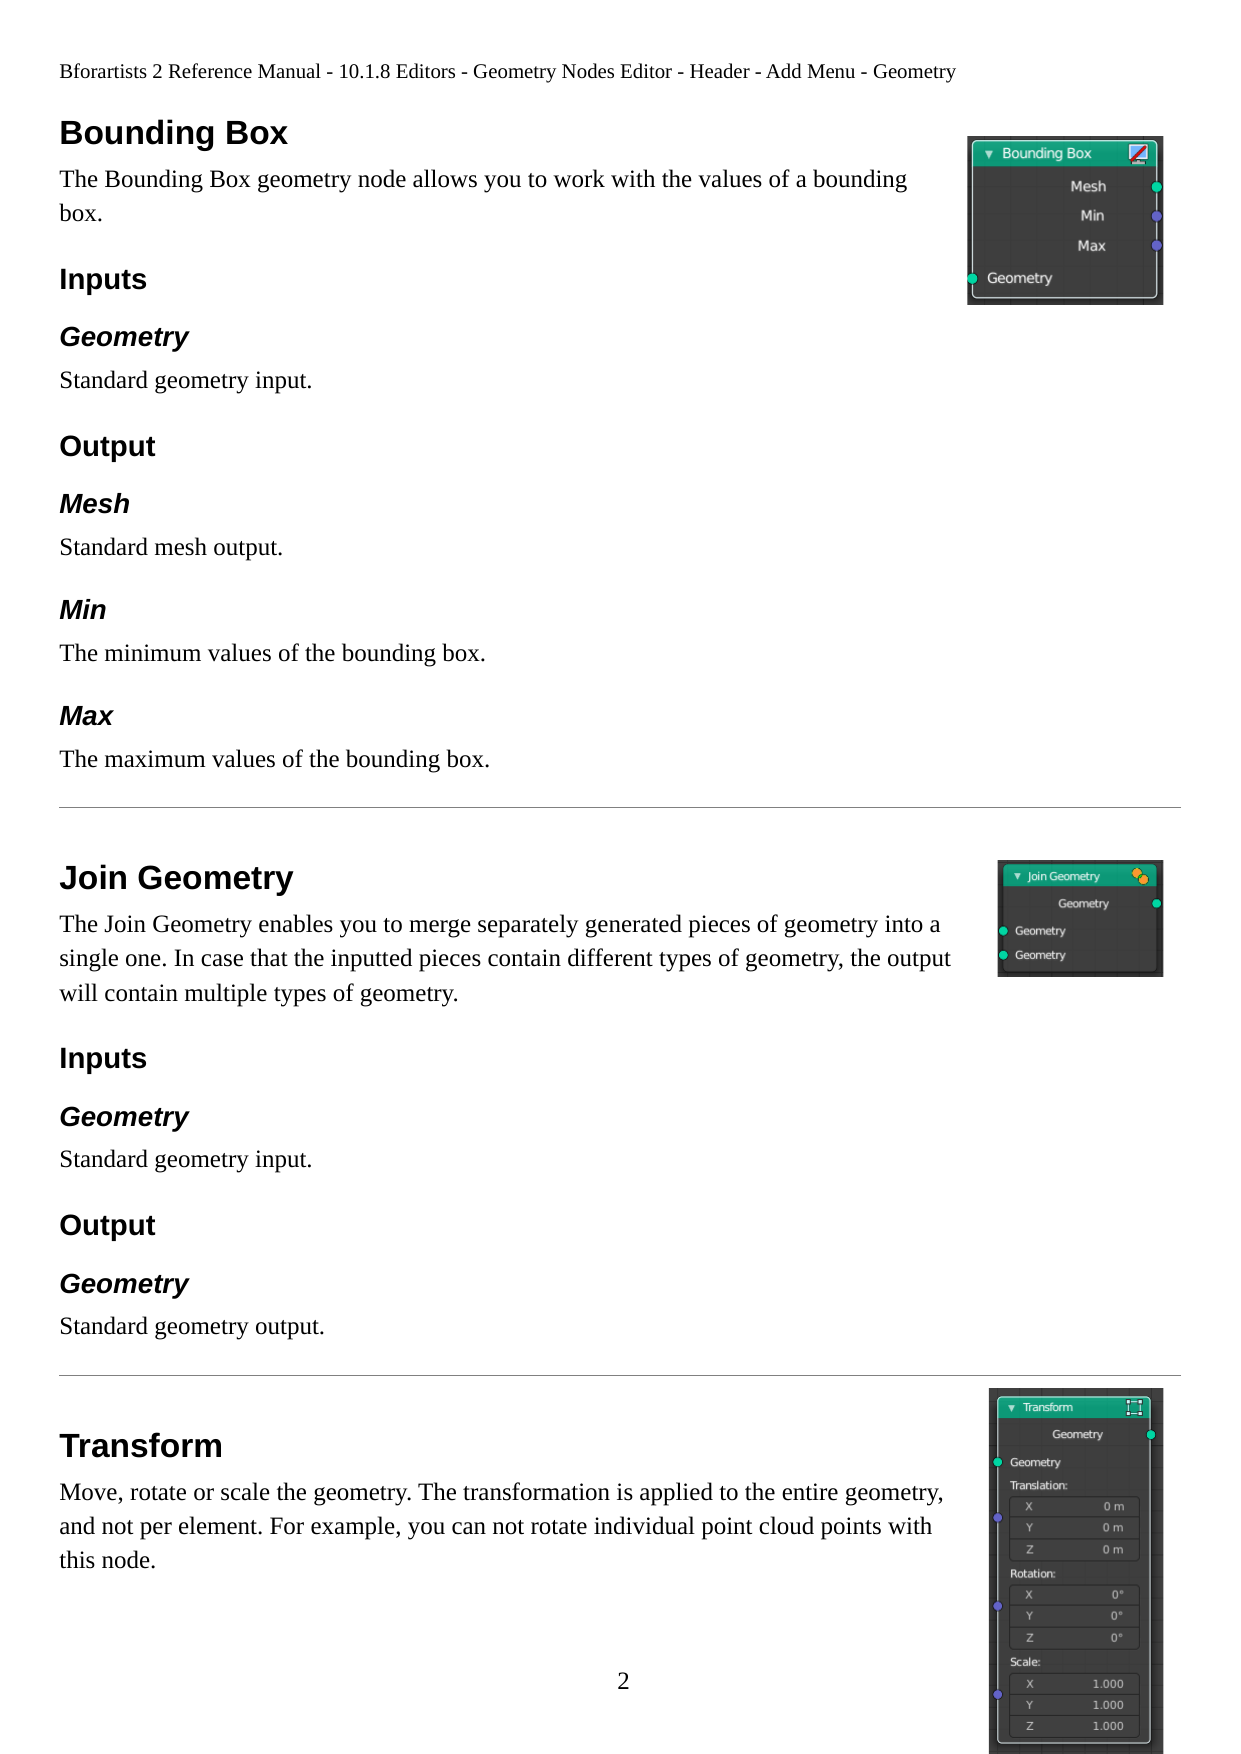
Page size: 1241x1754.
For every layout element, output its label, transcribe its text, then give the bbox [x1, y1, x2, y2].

subtitle Output [59, 429, 1181, 462]
text Standard mesh output. [59, 532, 1181, 561]
text The minimum values of the bounding box. [59, 638, 1181, 666]
text Standard geometry input. [59, 365, 1181, 394]
subtitle Bounding Box [59, 113, 1181, 151]
text The Join Geometry enables you to merge separately generated pieces of geometry into a single one. In case that the inputted pieces contain different types of geometry, the output will contain multiple types of geometry. [59, 909, 1181, 1007]
subtitle Inputs [59, 1041, 1181, 1075]
subtitle [1164, 1425, 1181, 1464]
text The maximum values of the bounding box. [59, 744, 1181, 772]
picture [988, 1388, 1164, 1754]
subtitle [1164, 262, 1181, 296]
picture [997, 860, 1164, 977]
subtitle Mesh [59, 487, 1181, 519]
subtitle Min [59, 593, 1181, 625]
subtitle Geometry [59, 321, 1181, 352]
subtitle Output [59, 1208, 1181, 1242]
text Standard geometry output. [59, 1311, 1181, 1340]
subtitle Transform [59, 1425, 988, 1464]
subtitle Geometry [59, 1267, 1181, 1299]
text Standard geometry input. [59, 1144, 1181, 1173]
text Move, rotate or scale the geometry. The transformation is applied to the entire geometry, and not per element. For example, you can not rotate individual point cloud points with this node. [59, 1477, 988, 1574]
subtitle Geometry [59, 1100, 1181, 1132]
subtitle Inputs [59, 262, 967, 296]
subtitle Join Geometry [59, 858, 1181, 896]
subtitle Max [59, 699, 1181, 731]
text The Bounding Box geometry node allows you to work with the values of a bounding box. [59, 164, 967, 227]
picture [967, 136, 1164, 305]
